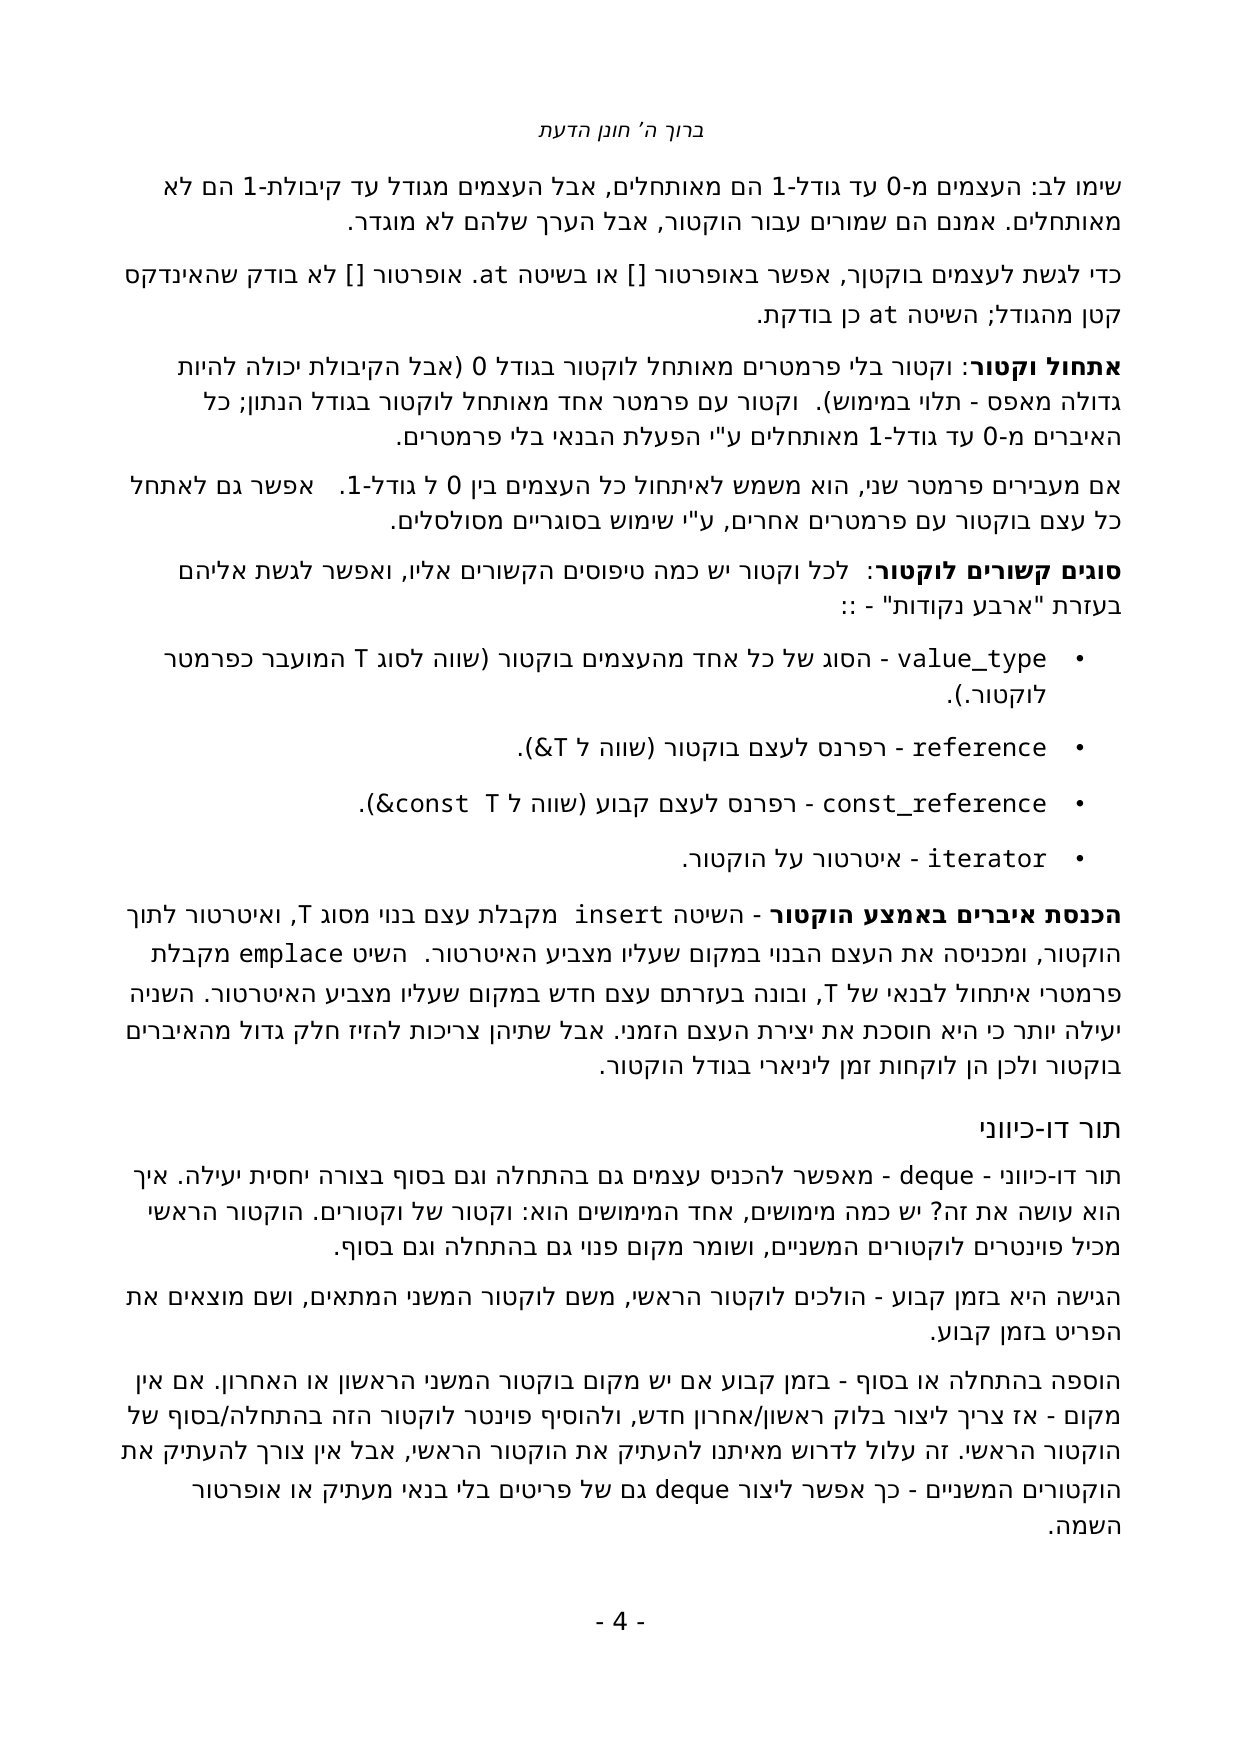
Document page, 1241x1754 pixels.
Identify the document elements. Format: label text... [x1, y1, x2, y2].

text אם מעבירים פרמטר שני, הוא משמש לאיתחול כל העצמים בין 0 ל גודל-1. אפשר גם לאתחל כל עצם בוקטור עם פרמטרים אחרים, ע"י שימוש בסוגריים מסולסלים. [118, 471, 1122, 536]
text תור דו-כיווני - deque - מאפשר להכניס עצמים גם בהתחלה וגם בסוף בצורה יחסית יעילה. איך הוא עושה את זה? יש כמה מימושים, אחד המימושים הוא: וקטור של וקטורים. הוקטור הראשי מכיל פוינטרים לוקטורים המשניים, ושומר מקום פנוי גם בהתחלה וגם בסוף. [118, 1157, 1122, 1261]
text כדי לגשת לעצמים בוקטןר, אפשר באופרטור [] או בשיטה at. אופרטור [] לא בודק שהאינדקס קטן מהגודל; השיטה at כן בודקת. [118, 256, 1122, 330]
text הכנסת איברים באמצע הוקטור - השיטה insert מקבלת עצם בנוי מסוג T, ואיטרטור לתוך הוקטור, ומכניסה את העצם הבנוי במקום שעליו מצביע האיטרטור. השיט emplace מקבלת פרמטרי איתחול לבנאי של T, ובונה בעזרתם עצם חדש במקום שעליו מצביע האיטרטור. השניה יעילה יותר כי היא חוסכת את יצירת העצם הזמני. אבל שתיהן צריכות להזיז חלק גדול מהאיברים בוקטור ולכן הן לוקחות זמן ליניארי בגודל הוקטור. [118, 896, 1122, 1080]
subtitle תור דו-כיווני [118, 1111, 1122, 1145]
text אתחול וקטור: וקטור בלי פרמטרים מאותחל לוקטור בגודל 0 (אבל הקיבולת יכולה להיות גדולה מאפס - תלוי במימוש). וקטור עם פרמטר אחד מאותחל לוקטור בגודל הנתון; כל האיברים מ-0 עד גודל-1 מאותחלים ע"י הפעלת הבנאי בלי פרמטרים. [118, 352, 1122, 451]
text סוגים קשורים לוקטור: לכל וקטור יש כמה טיפוסים הקשורים אליו, ואפשר לגשת אליהם בעזרת "ארבע נקודות" - :: [118, 556, 1122, 620]
text הוספה בהתחלה או בסוף - בזמן קבוע אם יש מקום בוקטור המשני הראשון או האחרון. אם אין מקום - אז צריך ליצור בלוק ראשון/אחרון חדש, ולהוסיף פוינטר לוקטור הזה בהתחלה/בסוף של הוקטור הראשי. זה עלול לדרוש מאיתנו להעתיק את הוקטור הראשי, אבל אין צורך להעתיק את הוקטורים המשניים - כך אפשר ליצור deque גם של פריטים בלי בנאי מעתיק או אופרטור השמה. [118, 1366, 1122, 1541]
list const_reference - רפרנס לעצם קבוע (שווה ל const T&). [118, 785, 1084, 819]
text הגישה היא בזמן קבוע - הולכים לוקטור הראשי, משם לוקטור המשני המתאים, ושם מוצאים את הפריט בזמן קבוע. [118, 1282, 1122, 1346]
list iterator - איטרטור על הוקטור. [118, 841, 1084, 875]
text שימו לב: העצמים מ-0 עד גודל-1 הם מאותחלים, אבל העצמים מגודל עד קיבולת-1 הם לא מאותחלים. אמנם הם שמורים עבור הוקטור, אבל הערך שלהם לא מוגדר. [118, 172, 1122, 236]
list reference - רפרנס לעצם בוקטור (שווה ל T&). [118, 730, 1084, 764]
list value_type - הסוג של כל אחד מהעצמים בוקטור (שווה לסוג T המועבר כפרמטר לוקטור.). [118, 641, 1084, 709]
